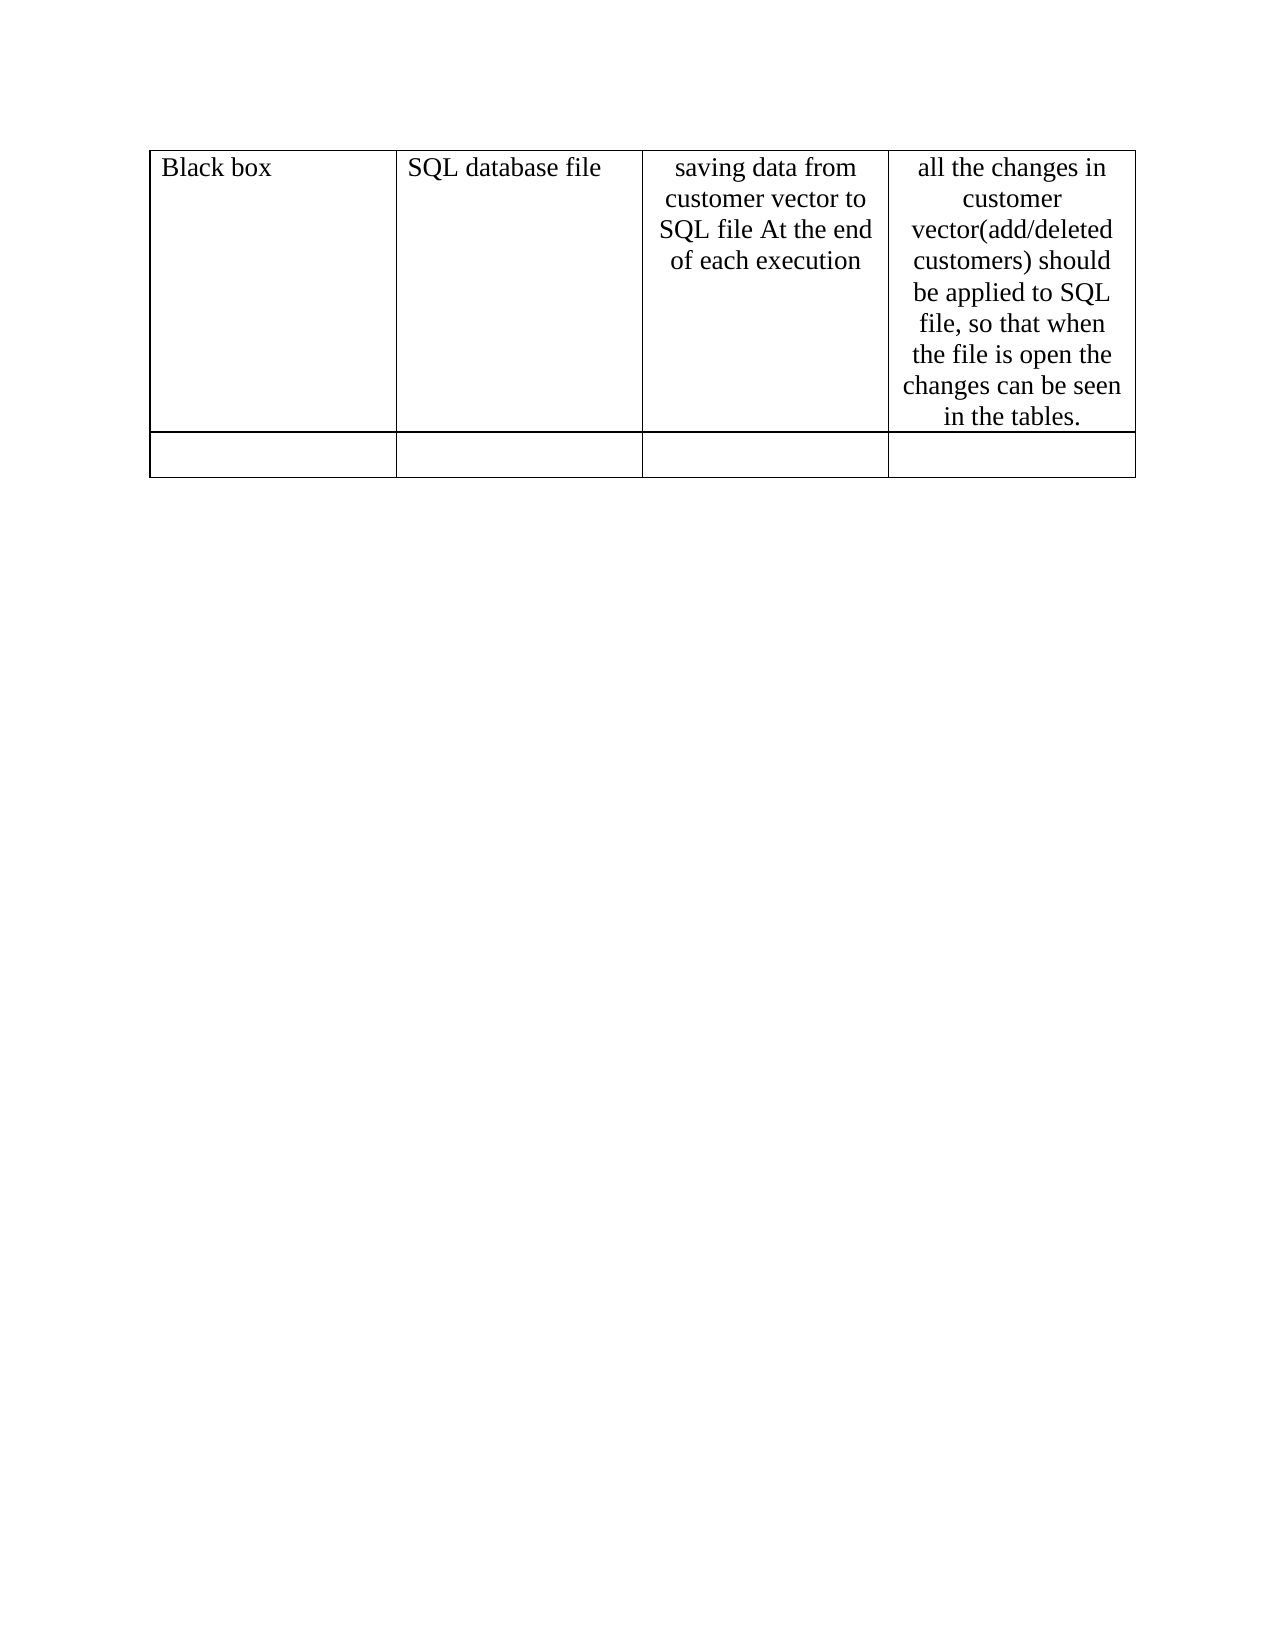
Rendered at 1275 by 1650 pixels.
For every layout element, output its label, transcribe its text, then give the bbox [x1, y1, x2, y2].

table_cell [397, 433, 642, 477]
table_cell SQL database file [397, 151, 642, 431]
table_cell saving data from customer vector to SQL file At the end of each execution [643, 151, 888, 431]
table_cell [889, 433, 1135, 477]
table_cell [151, 433, 396, 477]
table_cell [643, 433, 888, 477]
table_cell all the changes in customer vector(add/deleted customers) should be applied to SQL file, so that when the file is open the changes can be seen in the tables. [889, 151, 1135, 431]
table_cell Black box [151, 151, 396, 431]
